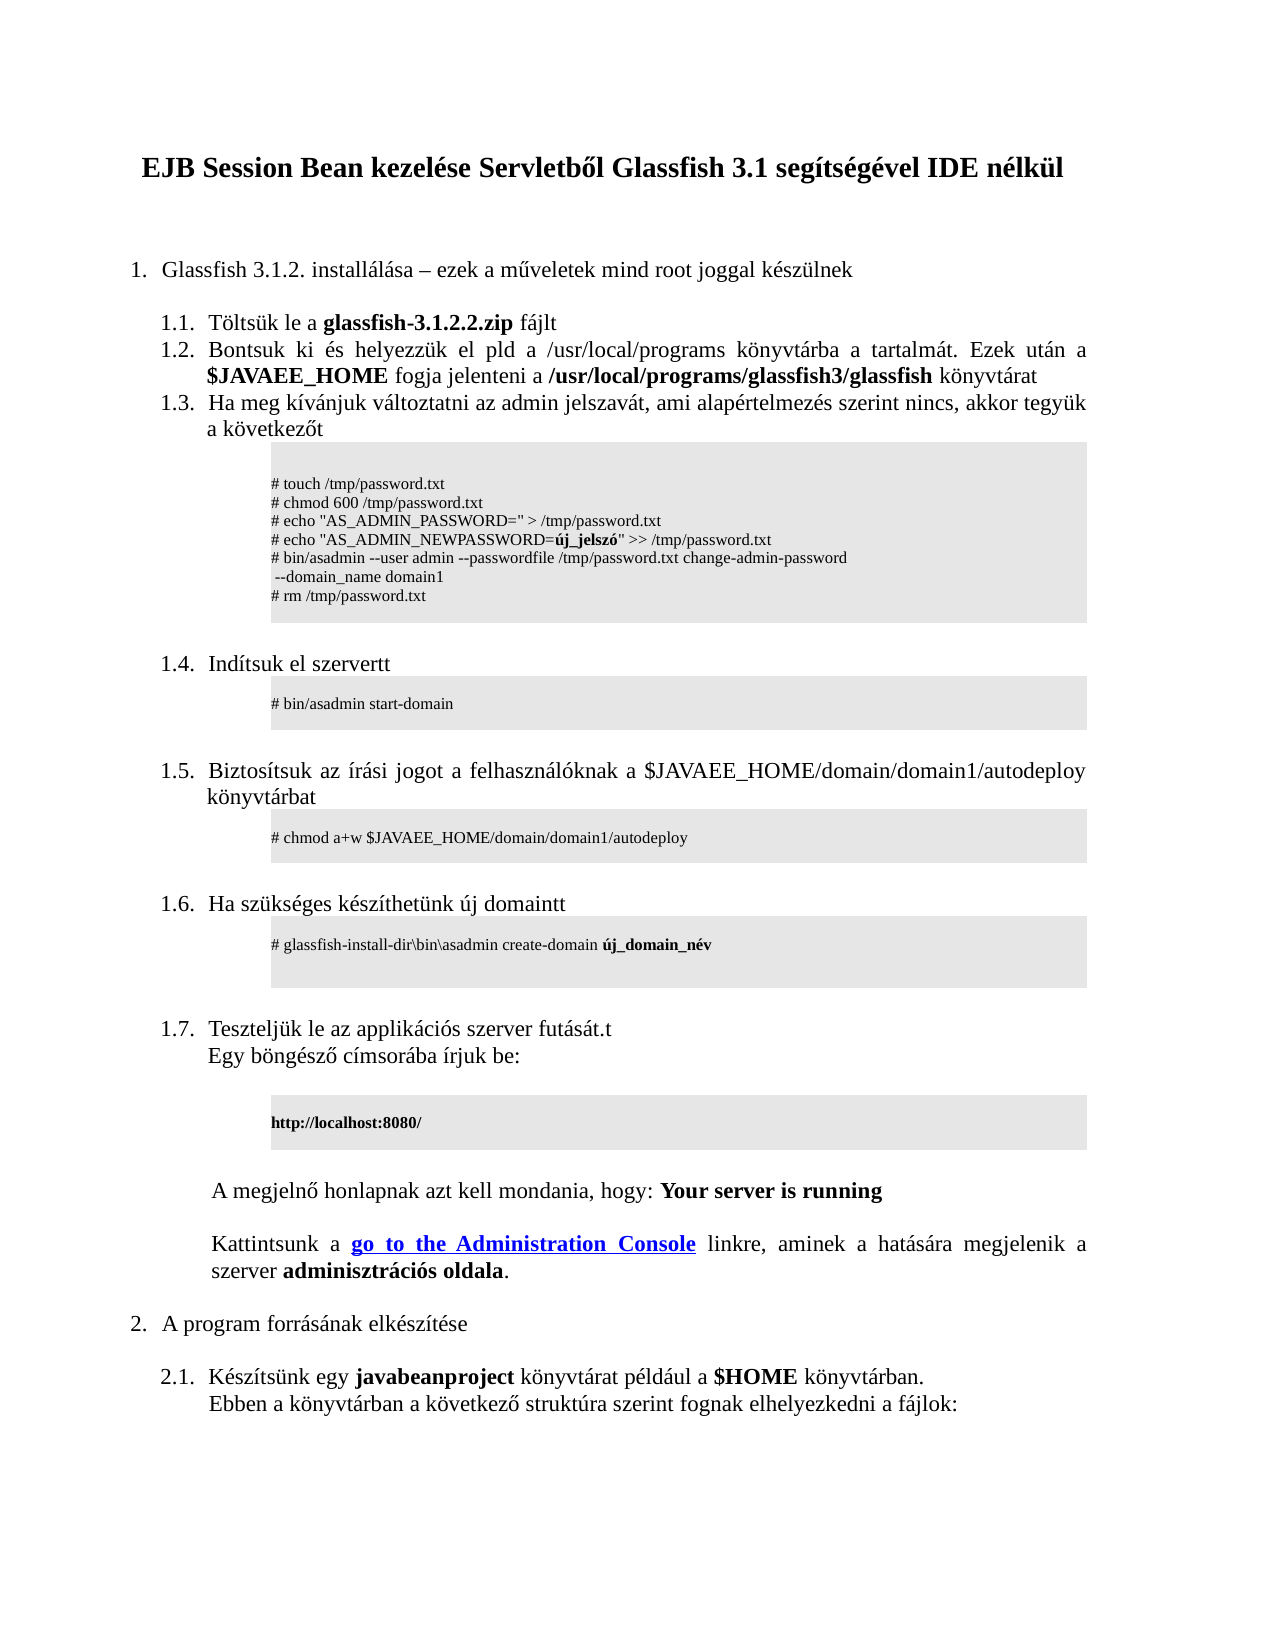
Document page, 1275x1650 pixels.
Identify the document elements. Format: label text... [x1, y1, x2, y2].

text # touch /tmp/password.txt [271, 475, 1087, 493]
list Biztosítsuk az írási jogot a felhasználóknak a $JAVAEE_HOME/domain/domain1/autodeploy könyvtárbat [154, 756, 1087, 809]
text # glassfish-install-dir\bin\asadmin create-domain új_domain_név [271, 935, 1087, 953]
text Kattintsunk a go to the Administration Console linkre, aminek a hatására megjelenik a szerver adminisztrációs oldala. [211, 1230, 1087, 1283]
text Ebben a könyvtárban a következő struktúra szerint fognak elhelyezkedni a fájlok: [209, 1389, 1087, 1416]
text # rm /tmp/password.txt [271, 586, 1087, 604]
text A megjelnő honlapnak azt kell mondania, hogy: Your server is running [211, 1177, 1087, 1203]
list Töltsük le a glassfish-3.1.2.2.zip fájlt [154, 309, 1087, 335]
list Teszteljük le az applikációs szerver futását.t [154, 1015, 1087, 1042]
list Ha szükséges készíthetünk új domaintt [154, 890, 1087, 916]
text # echo "AS_ADMIN_PASSWORD=" > /tmp/password.txt [271, 512, 1087, 530]
list A program forrásának elkészítése [124, 1310, 1087, 1336]
text # chmod a+w $JAVAEE_HOME/domain/domain1/autodeploy [271, 828, 1087, 847]
list Bontsuk ki és helyezzük el pld a /usr/local/programs könyvtárba a tartalmát. Ezek után a $JAVAEE_HOME fogja jelenteni a /usr/local/programs/glassfish3/glassfish könyvtárat [154, 335, 1087, 388]
text Egy böngésző címsorába írjuk be: [208, 1042, 1087, 1068]
text EJB Session Bean kezelése Servletből Glassfish 3.1 segítségével IDE nélkül [118, 150, 1087, 183]
list Készítsünk egy javabeanproject könyvtárat például a $HOME könyvtárban. [154, 1363, 1087, 1389]
text # bin/asadmin start-domain [271, 695, 1087, 713]
list Indítsuk el szervertt [154, 650, 1087, 676]
list Glassfish 3.1.2. installálása – ezek a műveletek mind root joggal készülnek [124, 256, 1087, 282]
text # chmod 600 /tmp/password.txt [271, 493, 1087, 512]
text # bin/asadmin --user admin --passwordfile /tmp/password.txt change-admin-password [271, 549, 1087, 567]
text http://localhost:8080/ [271, 1113, 1087, 1132]
text --domain_name domain1 [271, 567, 1087, 586]
text # echo "AS_ADMIN_NEWPASSWORD=új_jelszó" >> /tmp/password.txt [271, 530, 1087, 549]
list Ha meg kívánjuk változtatni az admin jelszavát, ami alapértelmezés szerint nincs, akkor tegyük a következőt [154, 388, 1087, 442]
